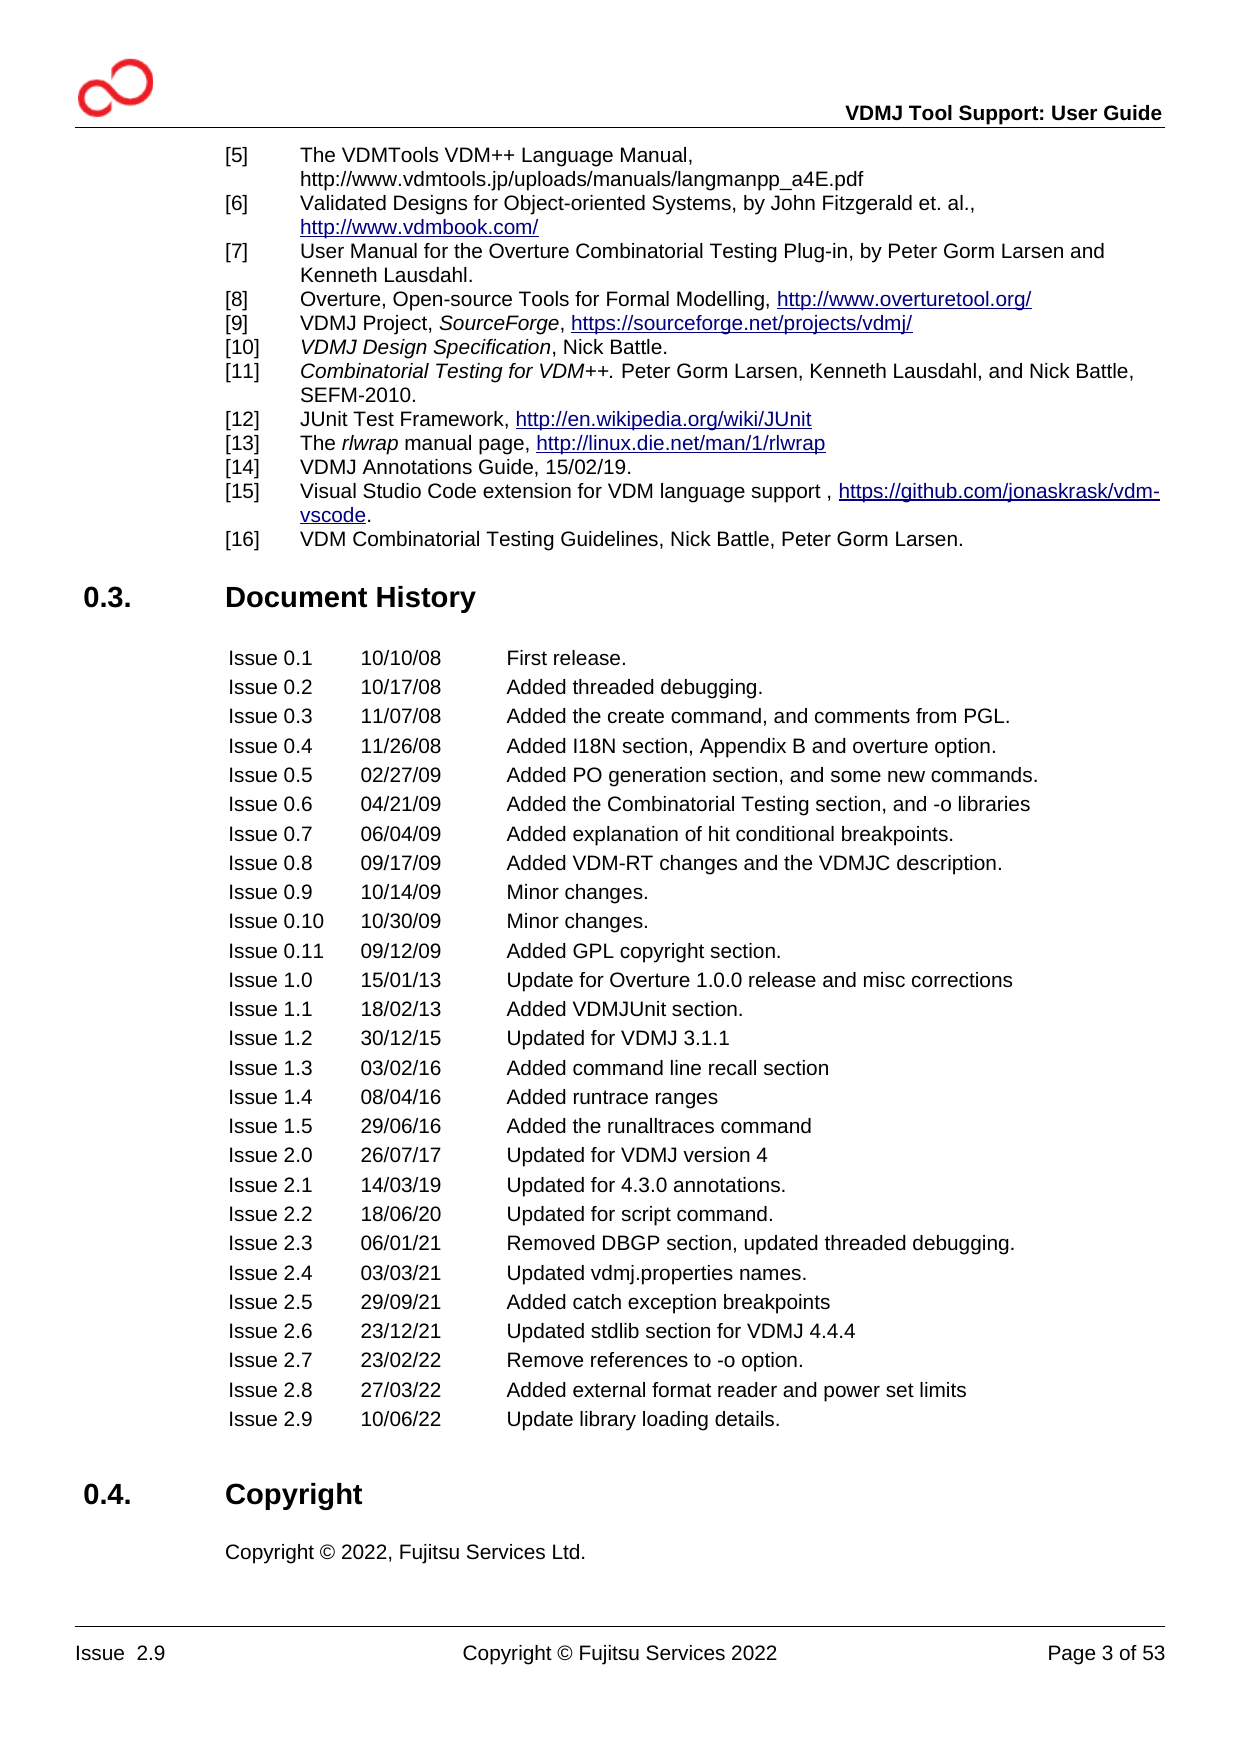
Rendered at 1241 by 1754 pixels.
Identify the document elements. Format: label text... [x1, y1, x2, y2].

list Combinatorial Testing for VDM++. Peter Gorm Larsen, Kenneth Lausdahl, and Nick Battle, SEFM-2010. [225, 359, 1165, 407]
table_cell Issue 2.0 [225, 1141, 357, 1170]
table_cell Added VDMJUnit section. [504, 995, 1050, 1024]
table_cell Issue 0.6 [225, 790, 357, 819]
list VDMJ Annotations Guide, 15/02/19. [225, 455, 1165, 479]
table_cell Added the create command, and comments from PGL. [504, 702, 1050, 731]
table_cell Issue 2.2 [225, 1200, 357, 1229]
list VDMJ Design Specification, Nick Battle. [225, 335, 1165, 359]
text Copyright © 2022, Fujitsu Services Ltd. [225, 1540, 1165, 1564]
table_cell Issue 0.4 [225, 731, 357, 761]
table_cell 06/01/21 [358, 1229, 503, 1258]
table_cell Issue 1.5 [225, 1112, 357, 1141]
subtitle Document History [75, 581, 1165, 613]
table_cell 26/07/17 [358, 1141, 503, 1170]
table_cell Minor changes. [504, 878, 1050, 907]
table_cell Updated for 4.3.0 annotations. [504, 1170, 1050, 1199]
table_cell Update library loading details. [504, 1405, 1050, 1434]
list The VDMTools VDM++ Language Manual, http://www.vdmtools.jp/uploads/manuals/langmanpp_a4E.pdf [225, 143, 1165, 191]
table_cell Issue 1.0 [225, 965, 357, 995]
table_cell 26/11/08 [358, 731, 503, 761]
table_cell Updated stdlib section for VDMJ 4.4.4 [504, 1317, 1050, 1346]
table_cell Added runtrace ranges [504, 1083, 1050, 1112]
table_cell 18/06/20 [358, 1200, 503, 1229]
table_cell Issue 2.3 [225, 1229, 357, 1258]
table_cell Added explanation of hit conditional breakpoints. [504, 819, 1050, 848]
table_cell Issue 1.1 [225, 995, 357, 1024]
table_cell Issue 2.1 [225, 1170, 357, 1199]
table_cell Remove references to -o option. [504, 1346, 1050, 1375]
table_cell 09/12/09 [358, 936, 503, 965]
list VDMJ Project, SourceForge, https://sourceforge.net/projects/vdmj/ [225, 311, 1165, 335]
table_cell 17/09/09 [358, 848, 503, 878]
table_cell Added the runalltraces command [504, 1112, 1050, 1141]
table_cell 14/03/19 [358, 1170, 503, 1199]
table_header 10/10/08 [358, 644, 503, 673]
table_cell 07/11/08 [358, 702, 503, 731]
table_cell Added GPL copyright section. [504, 936, 1050, 965]
table_cell Updated for script command. [504, 1200, 1050, 1229]
table_cell Issue 0.8 [225, 848, 357, 878]
list Visual Studio Code extension for VDM language support , https://github.com/jonaskrask/vdm-vscode. [225, 479, 1165, 527]
table_cell 27/03/22 [358, 1375, 503, 1404]
list User Manual for the Overture Combinatorial Testing Plug-in, by Peter Gorm Larsen and Kenneth Lausdahl. [225, 239, 1165, 287]
table_cell Added catch exception breakpoints [504, 1288, 1050, 1317]
table_cell Added the Combinatorial Testing section, and -o libraries [504, 790, 1050, 819]
table_cell 23/02/22 [358, 1346, 503, 1375]
table_cell 04/06/09 [358, 819, 503, 848]
table_cell Added VDM-RT changes and the VDMJC description. [504, 848, 1050, 878]
table_cell Issue 0.3 [225, 702, 357, 731]
table_cell Updated for VDMJ version 4 [504, 1141, 1050, 1170]
table_cell 03/03/21 [358, 1258, 503, 1287]
table_cell Issue 0.5 [225, 761, 357, 790]
table_cell Issue 0.10 [225, 907, 357, 936]
table_cell 21/04/09 [358, 790, 503, 819]
table_cell Added threaded debugging. [504, 673, 1050, 702]
table_cell Issue 2.5 [225, 1288, 357, 1317]
table_cell Issue 0.2 [225, 673, 357, 702]
table_cell 18/02/13 [358, 995, 503, 1024]
table_cell 30/12/15 [358, 1024, 503, 1053]
table_cell 23/12/21 [358, 1317, 503, 1346]
list Overture, Open-source Tools for Formal Modelling, http://www.overturetool.org/ [225, 287, 1165, 311]
table_cell Updated for VDMJ 3.1.1 [504, 1024, 1050, 1053]
table_cell Issue 0.9 [225, 878, 357, 907]
table_cell Minor changes. [504, 907, 1050, 936]
table_cell Added PO generation section, and some new commands. [504, 761, 1050, 790]
table_cell 15/01/13 [358, 965, 503, 995]
table_cell Issue 1.4 [225, 1083, 357, 1112]
table_cell Update for Overture 1.0.0 release and misc corrections [504, 965, 1050, 995]
table_cell Added external format reader and power set limits [504, 1375, 1050, 1404]
table_cell 29/06/16 [358, 1112, 503, 1141]
table_header Issue 0.1 [225, 644, 357, 673]
table_cell Issue 2.6 [225, 1317, 357, 1346]
table_cell 10/06/22 [358, 1405, 503, 1434]
table_cell 08/04/16 [358, 1083, 503, 1112]
table_cell Issue 2.7 [225, 1346, 357, 1375]
table_cell Removed DBGP section, updated threaded debugging. [504, 1229, 1050, 1258]
list JUnit Test Framework, http://en.wikipedia.org/wiki/JUnit [225, 407, 1165, 431]
list Validated Designs for Object-oriented Systems, by John Fitzgerald et. al., http://www.vdmbook.com/ [225, 191, 1165, 239]
table_cell 14/10/09 [358, 878, 503, 907]
table_cell 17/10/08 [358, 673, 503, 702]
table_cell Added command line recall section [504, 1053, 1050, 1082]
list VDM Combinatorial Testing Guidelines, Nick Battle, Peter Gorm Larsen. [225, 527, 1165, 551]
table_cell Issue 2.8 [225, 1375, 357, 1404]
table_cell 27/02/09 [358, 761, 503, 790]
table_cell 03/02/16 [358, 1053, 503, 1082]
table_cell 29/09/21 [358, 1288, 503, 1317]
table_cell Issue 2.4 [225, 1258, 357, 1287]
table_cell Issue 2.9 [225, 1405, 357, 1434]
subtitle Copyright [75, 1478, 1165, 1510]
table_cell Issue 0.11 [225, 936, 357, 965]
table_header First release. [504, 644, 1050, 673]
table_cell Issue 0.7 [225, 819, 357, 848]
table_cell Updated vdmj.properties names. [504, 1258, 1050, 1287]
table_cell Issue 1.3 [225, 1053, 357, 1082]
list The rlwrap manual page, http://linux.die.net/man/1/rlwrap [225, 431, 1165, 455]
table_cell Added I18N section, Appendix B and overture option. [504, 731, 1050, 761]
table_cell Issue 1.2 [225, 1024, 357, 1053]
table_cell 30/10/09 [358, 907, 503, 936]
picture [78, 52, 153, 127]
